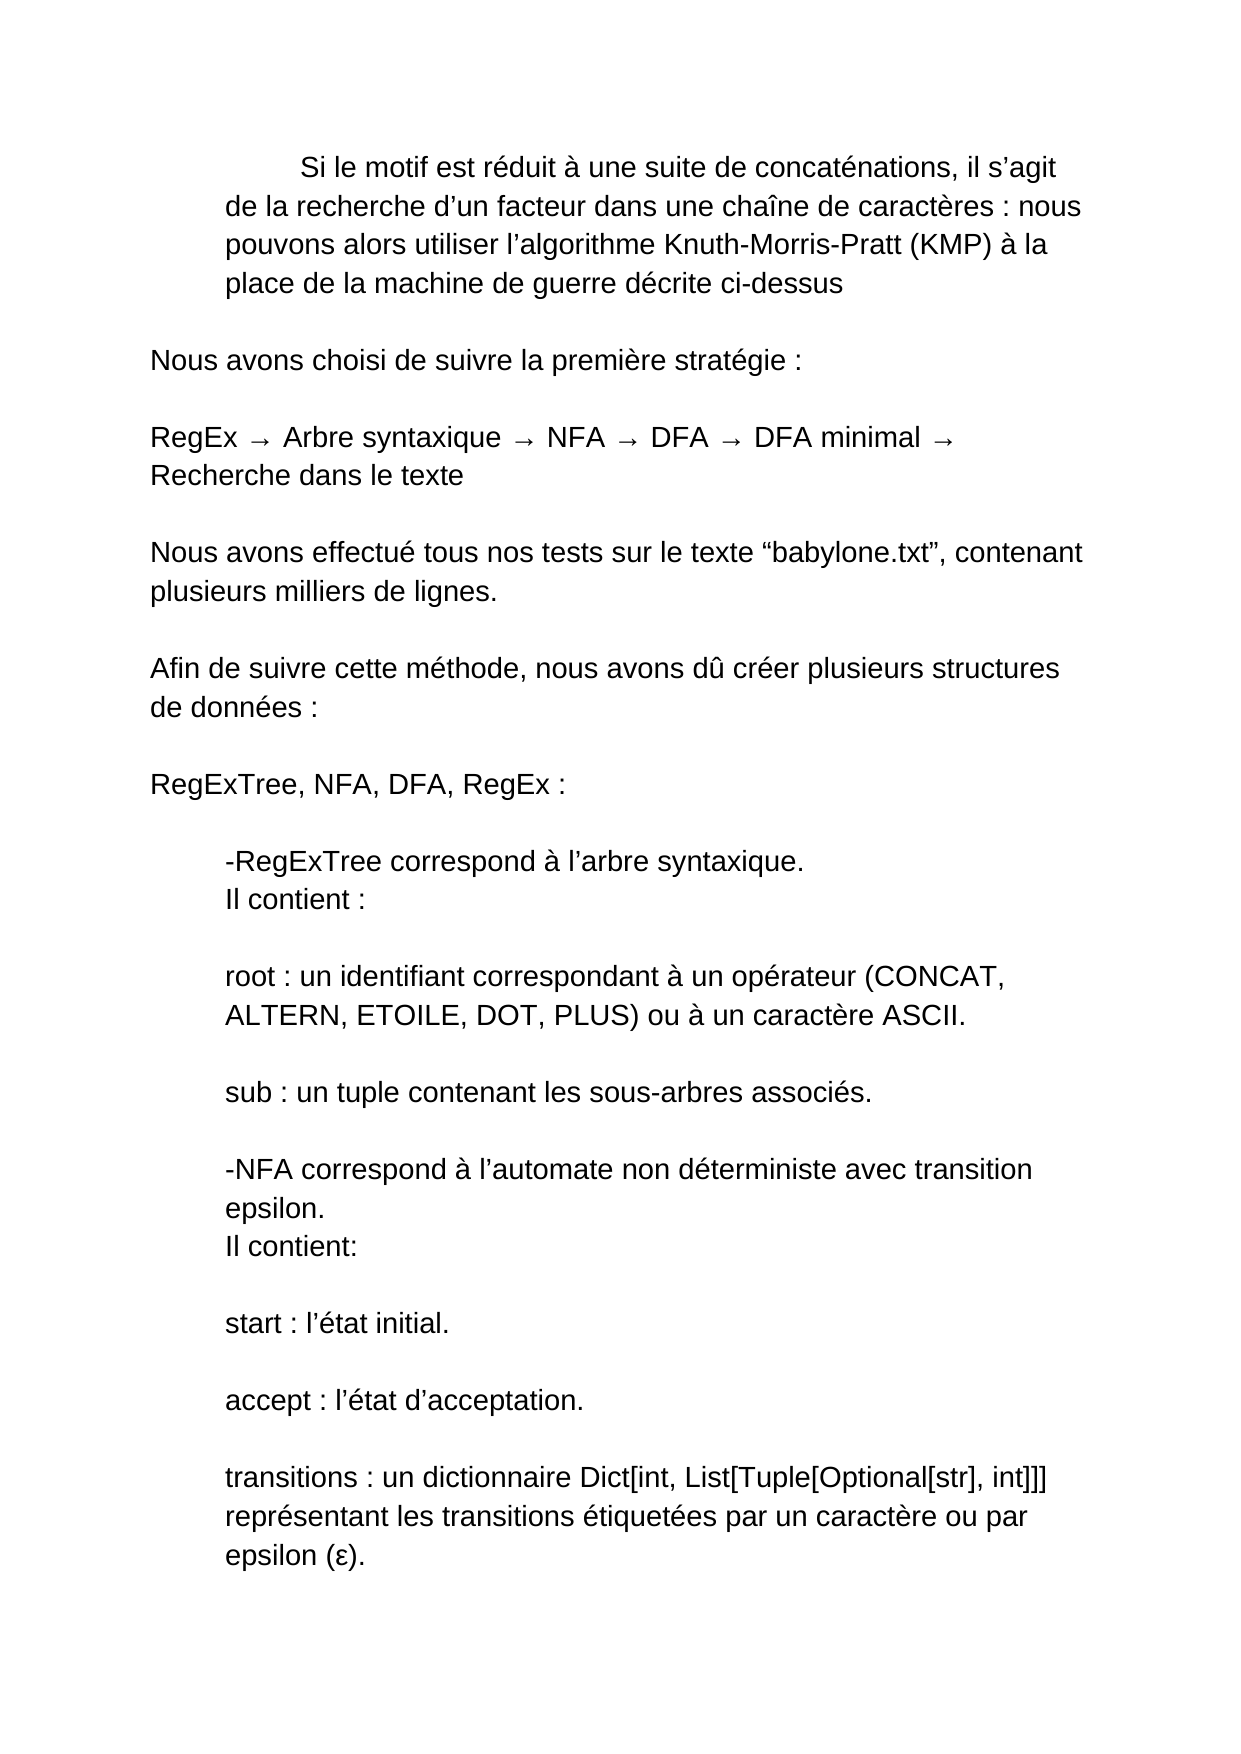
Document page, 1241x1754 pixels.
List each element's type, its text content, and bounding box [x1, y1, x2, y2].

text -RegExTree correspond à l’arbre syntaxique. [225, 844, 1090, 877]
text Afin de suivre cette méthode, nous avons dû créer plusieurs structures de données : [150, 651, 1090, 723]
text sub : un tuple contenant les sous-arbres associés. [225, 1075, 1090, 1108]
text Nous avons choisi de suivre la première stratégie : [150, 343, 1090, 376]
text RegEx → Arbre syntaxique → NFA → DFA → DFA minimal → Recherche dans le texte [150, 420, 1090, 492]
text transitions : un dictionnaire Dict[int, List[Tuple[Optional[str], int]]] représentant les transitions étiquetées par un caractère ou par epsilon (ε). [225, 1460, 1090, 1571]
text Il contient: [225, 1229, 1090, 1263]
text start : l’état initial. [225, 1306, 1090, 1340]
text RegExTree, NFA, DFA, RegEx : [150, 767, 1090, 800]
text root : un identifiant correspondant à un opérateur (CONCAT, ALTERN, ETOILE, DOT, PLUS) ou à un caractère ASCII. [225, 959, 1090, 1031]
text Si le motif est réduit à une suite de concaténations, il s’agit de la recherche d’un facteur dans une chaîne de caractères : nous pouvons alors utiliser l’algorithme Knuth-Morris-Pratt (KMP) à la [225, 150, 1090, 261]
text accept : l’état d’acceptation. [225, 1383, 1090, 1417]
text Nous avons effectué tous nos tests sur le texte “babylone.txt”, contenant plusieurs milliers de lignes. [150, 535, 1090, 607]
text Il contient : [225, 882, 1090, 916]
text -NFA correspond à l’automate non déterministe avec transition epsilon. [225, 1152, 1090, 1224]
text place de la machine de guerre décrite ci-dessus [225, 266, 1090, 299]
